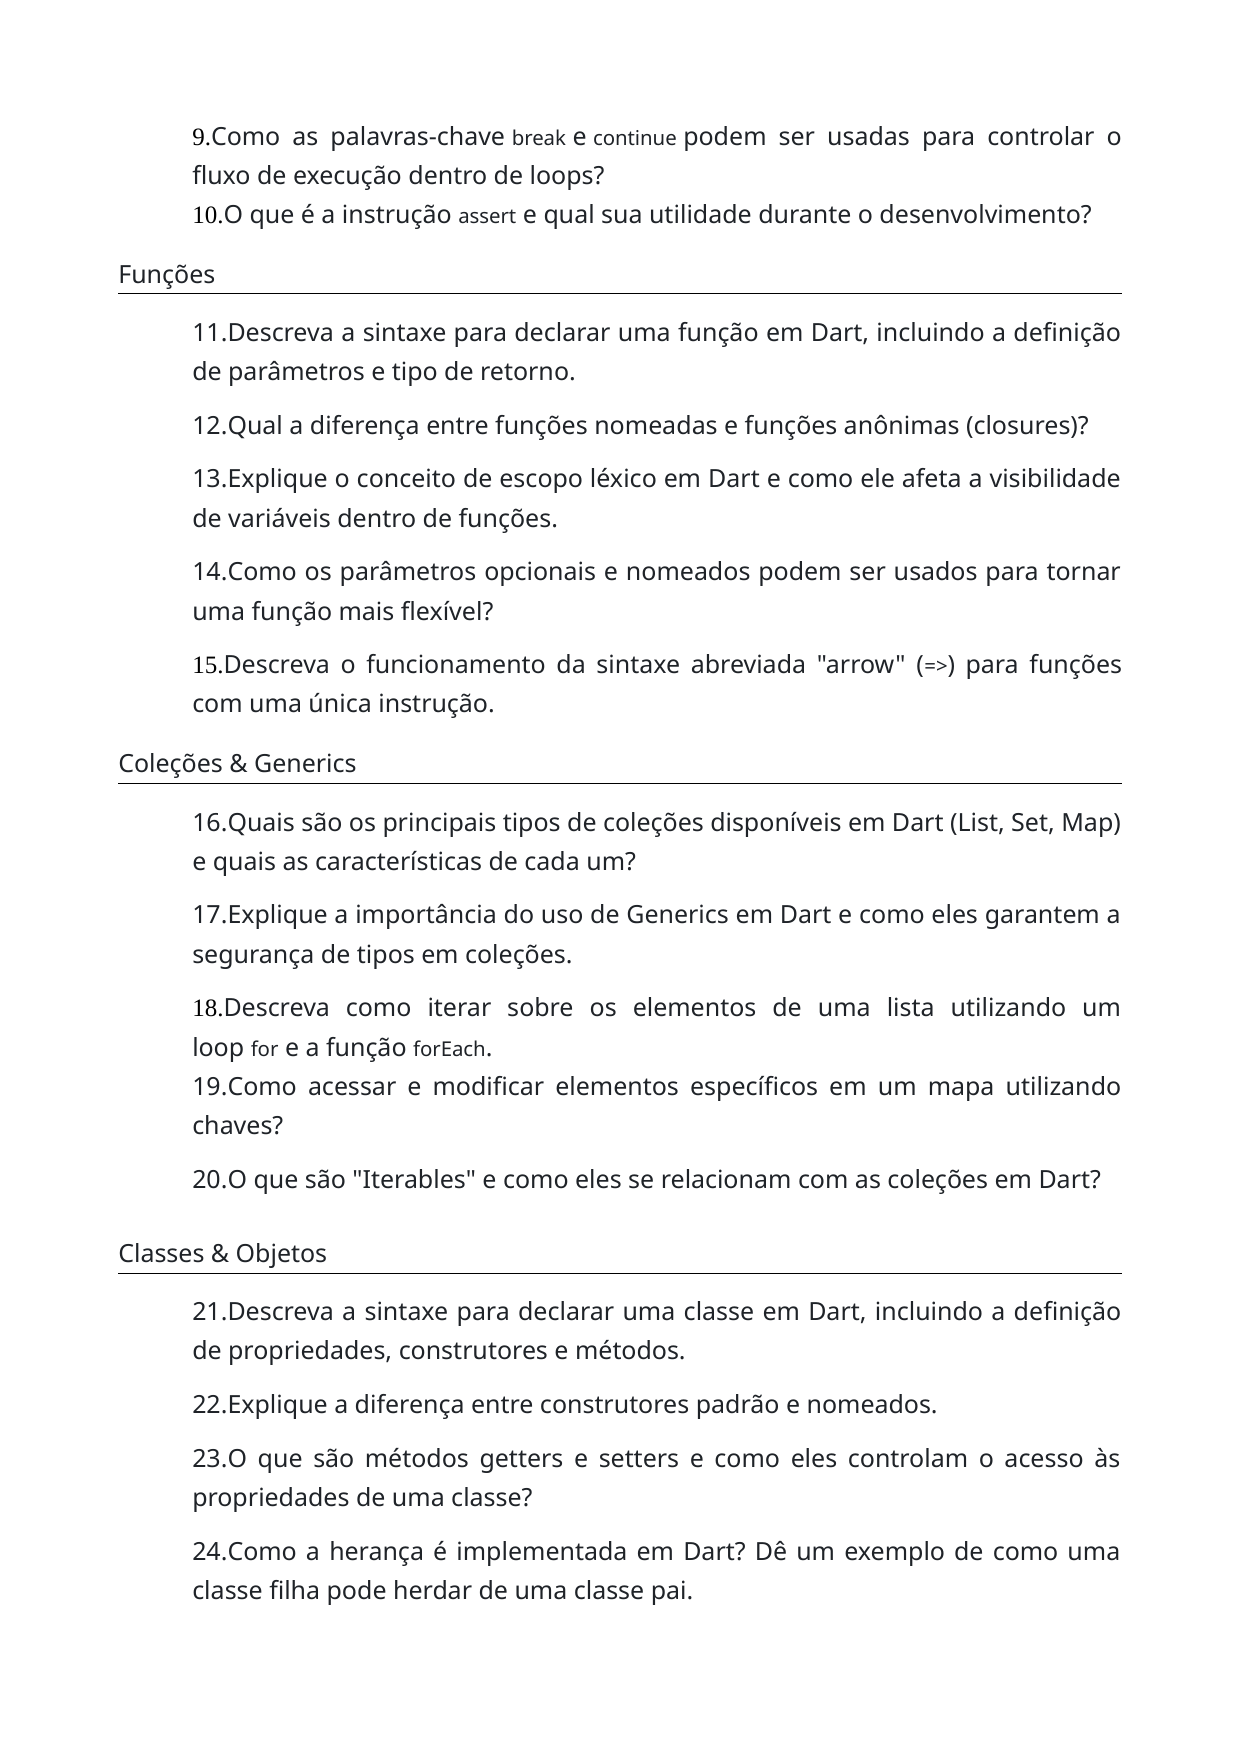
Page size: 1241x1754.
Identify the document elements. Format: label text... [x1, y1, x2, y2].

subtitle Funções [118, 256, 1122, 293]
list Explique a importância do uso de Generics em Dart e como eles garantem a segurança de tipos em coleções. [118, 897, 1122, 970]
list Explique o conceito de escopo léxico em Dart e como ele afeta a visibilidade de variáveis dentro de funções. [118, 461, 1122, 534]
list Como a herança é implementada em Dart? Dê um exemplo de como uma classe filha pode herdar de uma classe pai. [118, 1533, 1122, 1607]
list O que são métodos getters e setters e como eles controlam o acesso às propriedades de uma classe? [118, 1441, 1122, 1514]
list Descreva a sintaxe para declarar uma classe em Dart, incluindo a definição de propriedades, construtores e métodos. [118, 1294, 1122, 1367]
list O que são "Iterables" e como eles se relacionam com as coleções em Dart? [118, 1161, 1122, 1195]
list Explique a diferença entre construtores padrão e nomeados. [118, 1387, 1122, 1421]
list Descreva o funcionamento da sintaxe abreviada "arrow" (=>) para funções com uma única instrução. [118, 647, 1122, 720]
subtitle Classes & Objetos [118, 1236, 1122, 1273]
list Qual a diferença entre funções nomeadas e funções anônimas (closures)? [118, 407, 1122, 441]
list Descreva como iterar sobre os elementos de uma lista utilizando um loop for e a função forEach. [118, 990, 1122, 1063]
list Como os parâmetros opcionais e nomeados podem ser usados para tornar uma função mais flexível? [118, 554, 1122, 627]
list Como as palavras-chave break e continue podem ser usadas para controlar o fluxo de execução dentro de loops? [118, 118, 1122, 191]
list Descreva a sintaxe para declarar uma função em Dart, incluindo a definição de parâmetros e tipo de retorno. [118, 314, 1122, 388]
list Como acessar e modificar elementos específicos em um mapa utilizando chaves? [118, 1068, 1122, 1142]
list O que é a instrução assert e qual sua utilidade durante o desenvolvimento? [118, 196, 1122, 231]
list Quais são os principais tipos de coleções disponíveis em Dart (List, Set, Map) e quais as características de cada um? [118, 804, 1122, 877]
subtitle Coleções & Generics [118, 746, 1122, 783]
